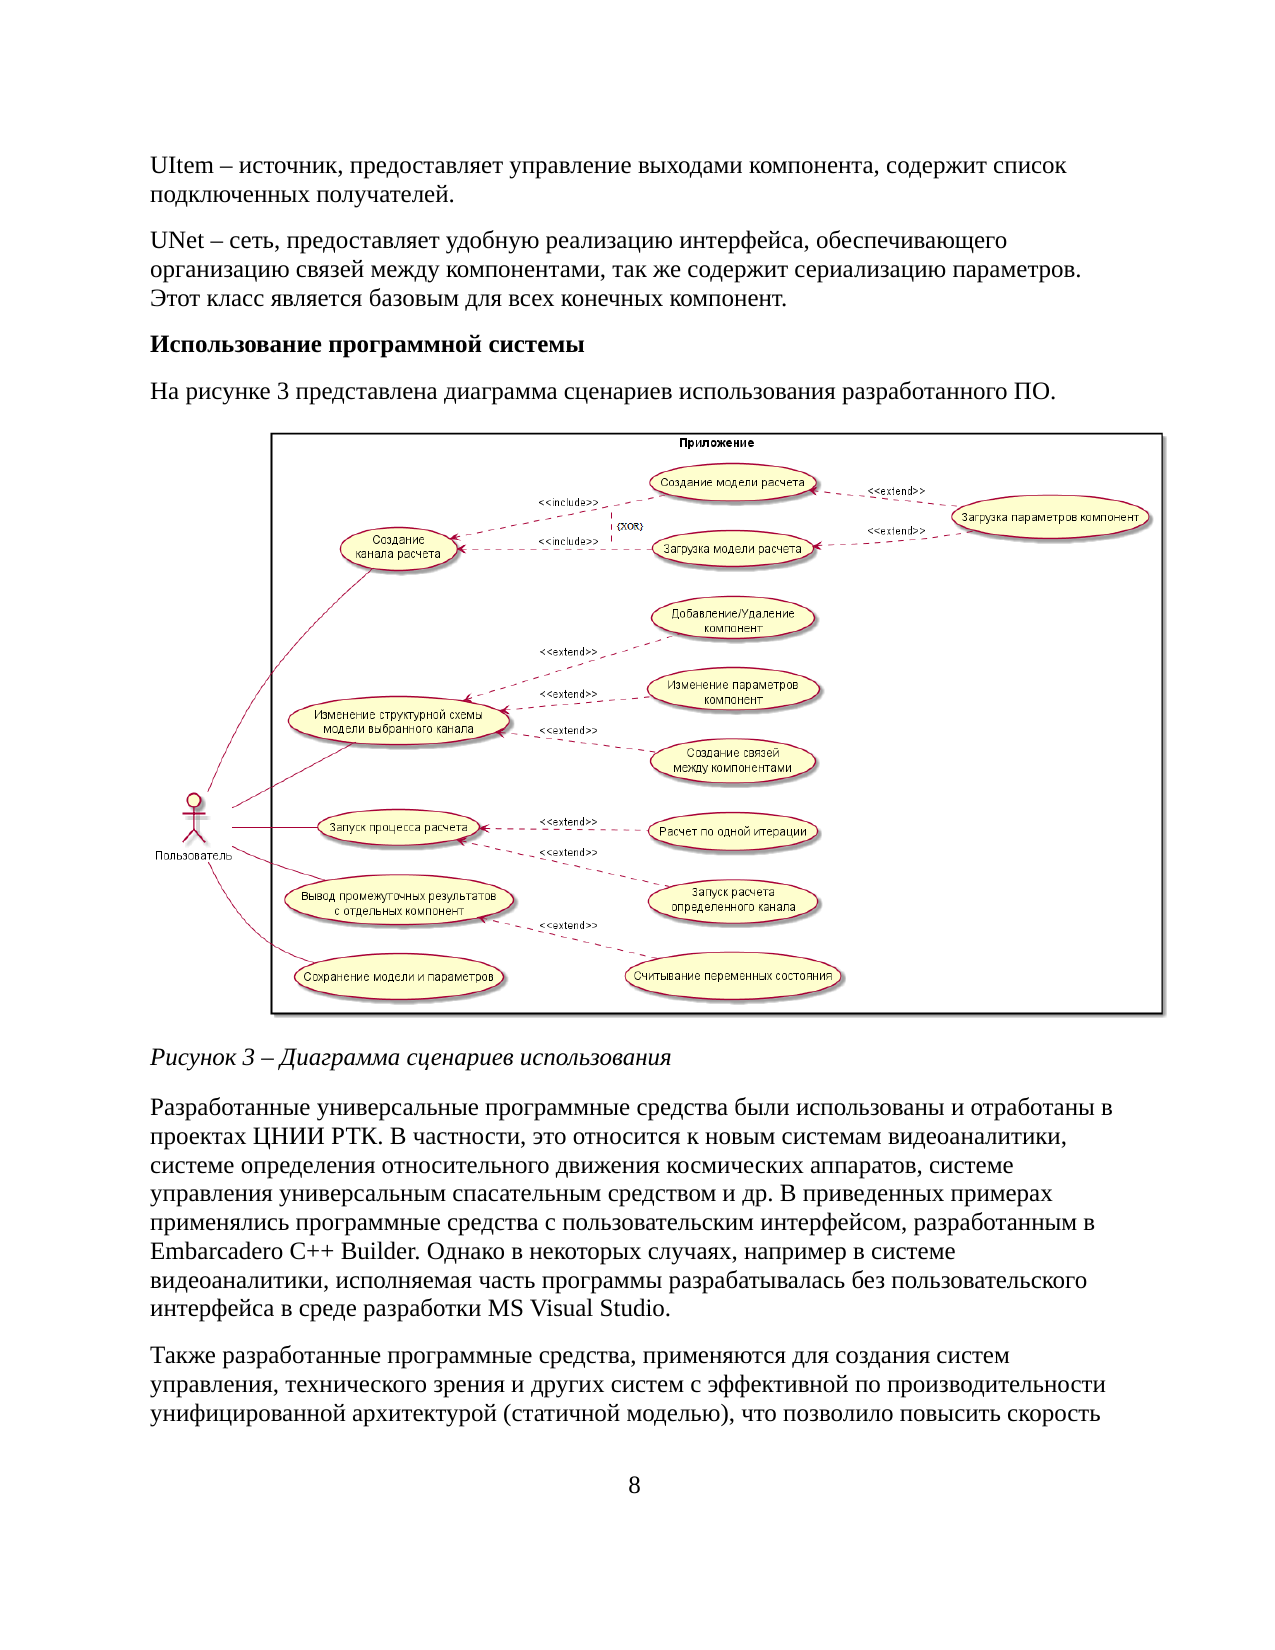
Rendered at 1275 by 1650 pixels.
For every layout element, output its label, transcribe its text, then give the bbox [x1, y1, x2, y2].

text Использование программной системы [150, 329, 1125, 358]
text Также разработанные программные средства, применяются для создания систем управления, технического зрения и других систем с эффективной по производительности унифицированной архитектурой (статичной моделью), что позволило повысить скорость [150, 1340, 1125, 1426]
text Рисунок 3 – Диаграмма сценариев использования [150, 1042, 1125, 1071]
text UNet – сеть, предоставляет удобную реализацию интерфейса, обеспечивающего организацию связей между компонентами, так же содержит сериализацию параметров. Этот класс является базовым для всех конечных компонент. [150, 225, 1125, 312]
text Разработанные универсальные программные средства были использованы и отработаны в проектах ЦНИИ РТК. В частности, это относится к новым системам видеоаналитики, системе определения относительного движения космических аппаратов, системе управления универсальным спасательным средством и др. В приведенных примерах применялись программные средства с пользовательским интерфейсом, разработанным в Embarcadero C++ Builder. Однако в некоторых случаях, например в системе видеоаналитики, исполняемая часть программы разрабатывалась без пользовательского интерфейса в среде разработки MS Visual Studio. [150, 1092, 1125, 1322]
picture [150, 413, 1196, 1030]
text UItem – источник, предоставляет управление выходами компонента, содержит список подключенных получателей. [150, 150, 1125, 207]
text На рисунке 3 представлена диаграмма сценариев использования разработанного ПО. [150, 376, 1125, 405]
